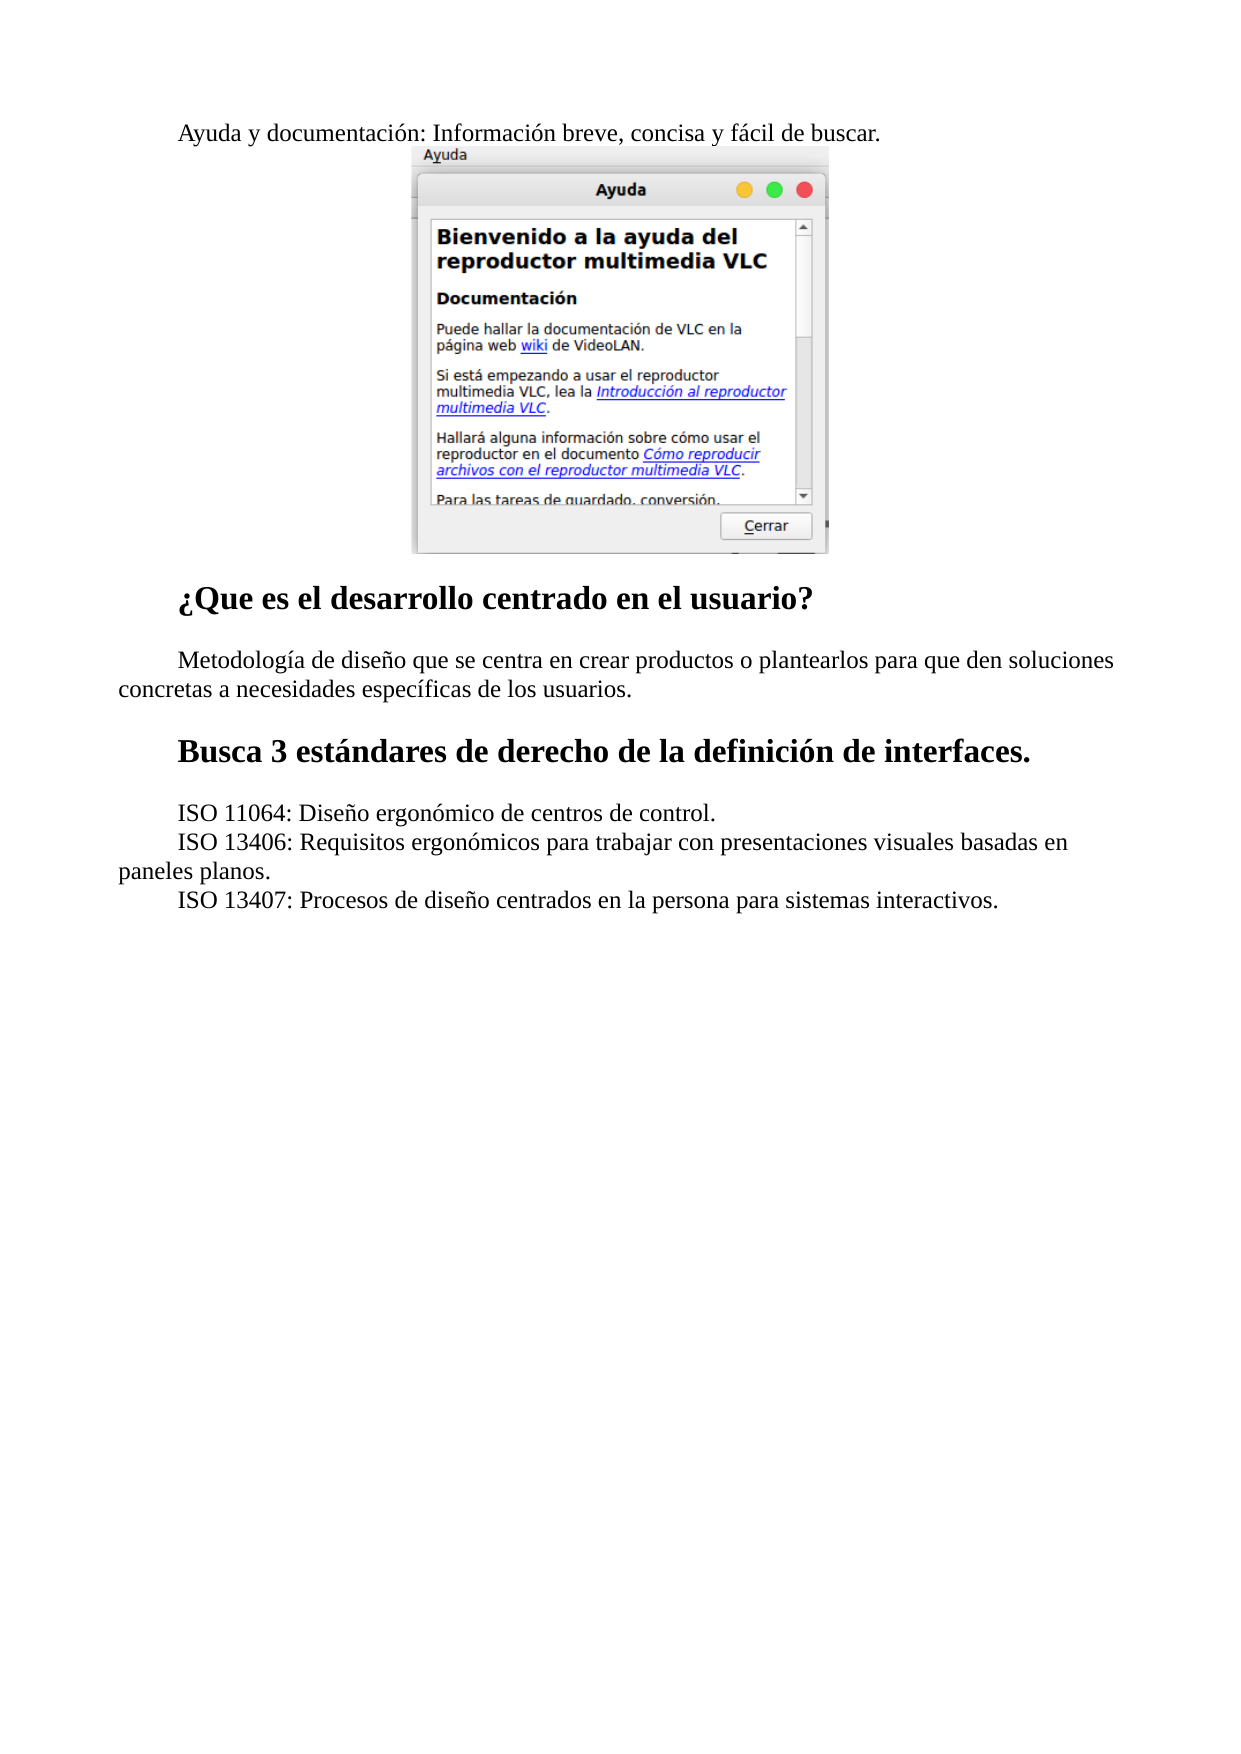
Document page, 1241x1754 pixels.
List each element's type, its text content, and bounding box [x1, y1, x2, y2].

text ¿Que es el desarrollo centrado en el usuario? [118, 578, 1122, 616]
picture [411, 146, 829, 554]
text ISO 13407: Procesos de diseño centrados en la persona para sistemas interactivos. [118, 885, 1122, 913]
text Busca 3 estándares de derecho de la definición de interfaces. [118, 731, 1122, 770]
text ISO 13406: Requisitos ergonómicos para trabajar con presentaciones visuales basadas en paneles planos. [118, 827, 1122, 885]
text Ayuda y documentación: Información breve, concisa y fácil de buscar. [118, 118, 1122, 147]
text Metodología de diseño que se centra en crear productos o plantearlos para que den soluciones concretas a necesidades específicas de los usuarios. [118, 645, 1122, 703]
text ISO 11064: Diseño ergonómico de centros de control. [118, 798, 1122, 827]
